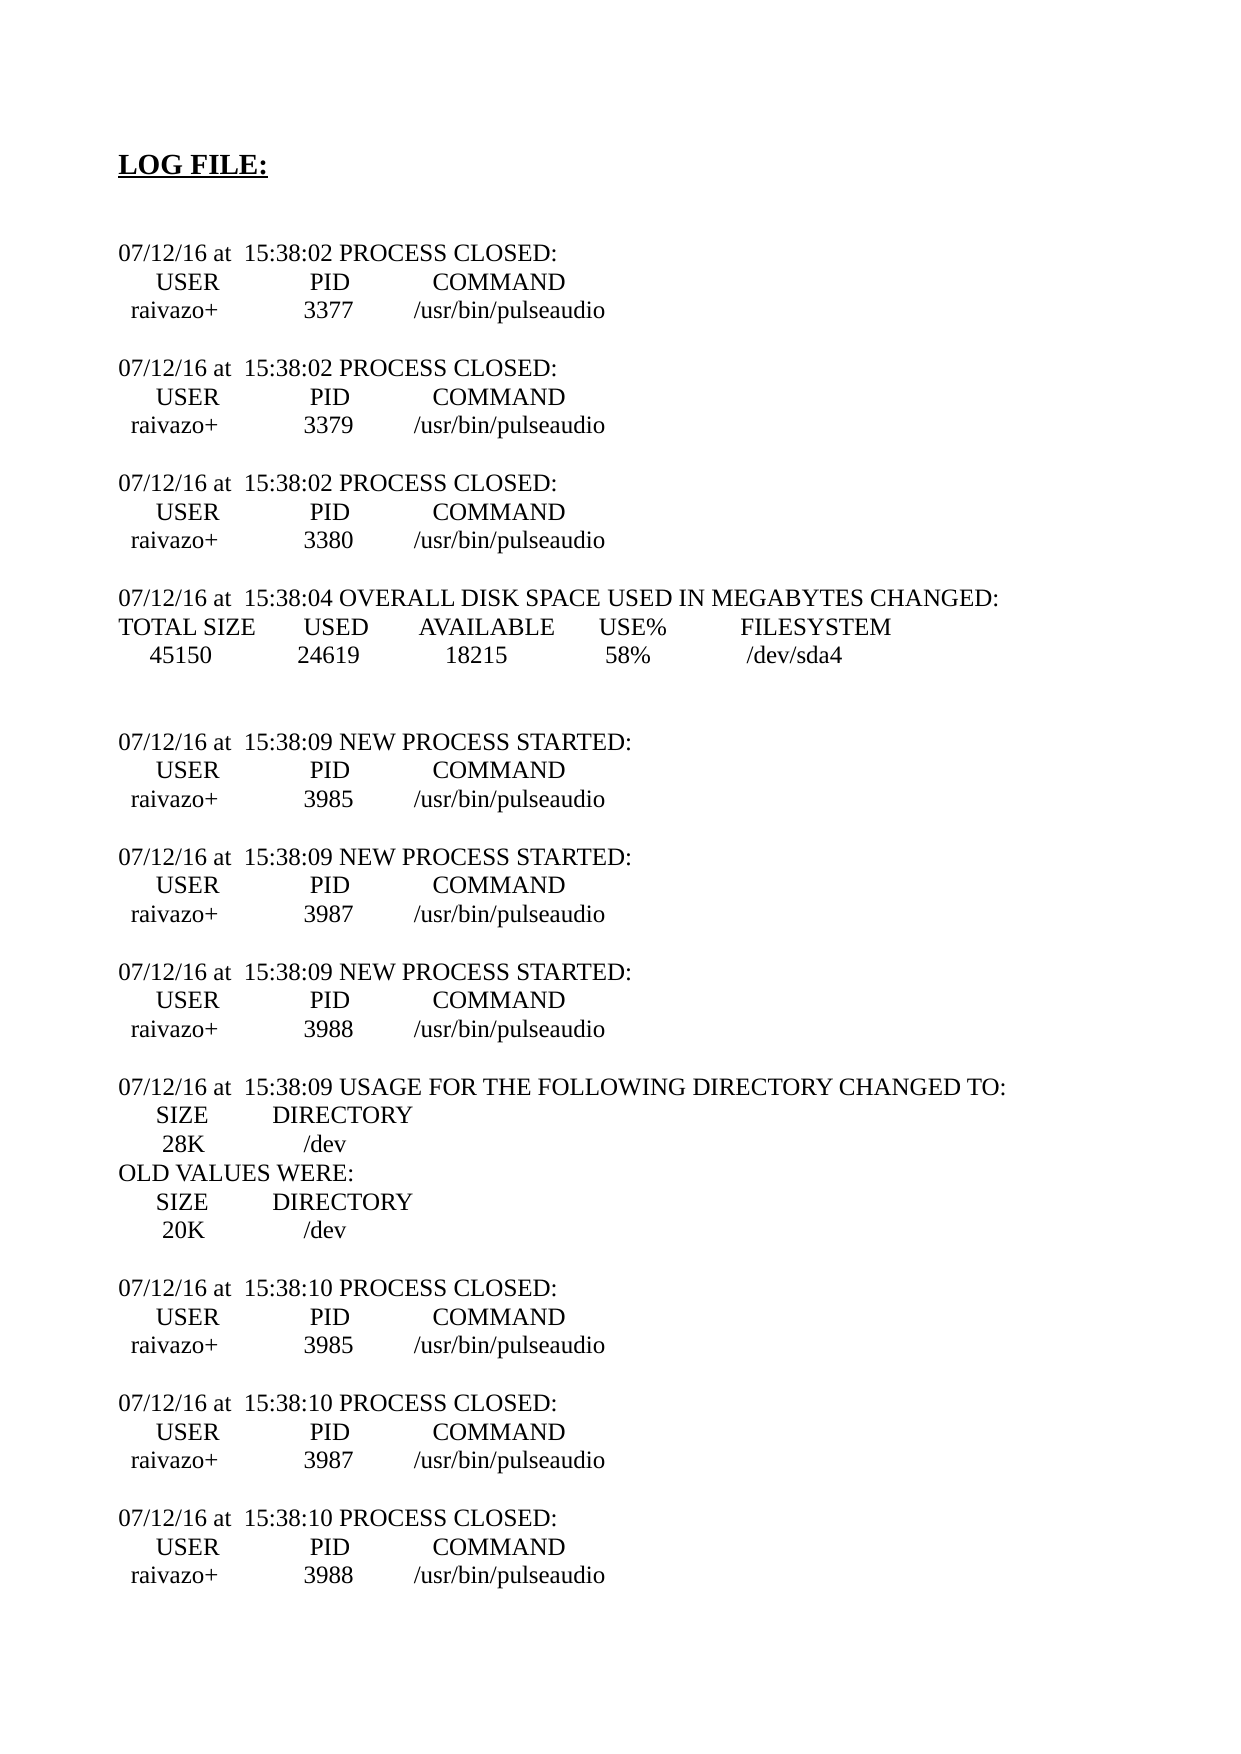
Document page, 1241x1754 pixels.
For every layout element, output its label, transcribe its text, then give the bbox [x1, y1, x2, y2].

text raivazo+ 3377 /usr/bin/pulseaudio [118, 295, 1122, 324]
text 45150 24619 18215 58% /dev/sda4 [118, 640, 1122, 669]
text 07/12/16 at 15:38:02 PROCESS CLOSED: [118, 238, 1122, 267]
text USER PID COMMAND [118, 870, 1122, 899]
text SIZE DIRECTORY [118, 1100, 1122, 1129]
text USER PID COMMAND [118, 497, 1122, 525]
text raivazo+ 3380 /usr/bin/pulseaudio [118, 525, 1122, 554]
text raivazo+ 3987 /usr/bin/pulseaudio [118, 1445, 1122, 1474]
text TOTAL SIZE USED AVAILABLE USE% FILESYSTEM [118, 612, 1122, 640]
text raivazo+ 3985 /usr/bin/pulseaudio [118, 1330, 1122, 1359]
text 07/12/16 at 15:38:09 USAGE FOR THE FOLLOWING DIRECTORY CHANGED TO: [118, 1072, 1122, 1100]
text 07/12/16 at 15:38:09 NEW PROCESS STARTED: [118, 957, 1122, 985]
text 07/12/16 at 15:38:04 OVERALL DISK SPACE USED IN MEGABYTES CHANGED: [118, 583, 1122, 612]
text OLD VALUES WERE: [118, 1158, 1122, 1187]
text USER PID COMMAND [118, 1302, 1122, 1330]
text USER PID COMMAND [118, 755, 1122, 784]
text USER PID COMMAND [118, 267, 1122, 295]
text raivazo+ 3985 /usr/bin/pulseaudio [118, 784, 1122, 813]
text USER PID COMMAND [118, 1417, 1122, 1445]
text 07/12/16 at 15:38:02 PROCESS CLOSED: [118, 353, 1122, 382]
text 07/12/16 at 15:38:09 NEW PROCESS STARTED: [118, 842, 1122, 870]
text SIZE DIRECTORY [118, 1187, 1122, 1215]
text USER PID COMMAND [118, 1532, 1122, 1560]
text 07/12/16 at 15:38:02 PROCESS CLOSED: [118, 468, 1122, 497]
text raivazo+ 3988 /usr/bin/pulseaudio [118, 1560, 1122, 1589]
text 07/12/16 at 15:38:10 PROCESS CLOSED: [118, 1388, 1122, 1417]
text LOG FILE: [118, 147, 1122, 180]
text 07/12/16 at 15:38:10 PROCESS CLOSED: [118, 1503, 1122, 1532]
text raivazo+ 3988 /usr/bin/pulseaudio [118, 1014, 1122, 1043]
text 07/12/16 at 15:38:10 PROCESS CLOSED: [118, 1273, 1122, 1302]
text 20K /dev [118, 1215, 1122, 1244]
text 28K /dev [118, 1129, 1122, 1158]
text raivazo+ 3987 /usr/bin/pulseaudio [118, 899, 1122, 928]
text USER PID COMMAND [118, 985, 1122, 1014]
text raivazo+ 3379 /usr/bin/pulseaudio [118, 410, 1122, 439]
text 07/12/16 at 15:38:09 NEW PROCESS STARTED: [118, 727, 1122, 755]
text USER PID COMMAND [118, 382, 1122, 410]
